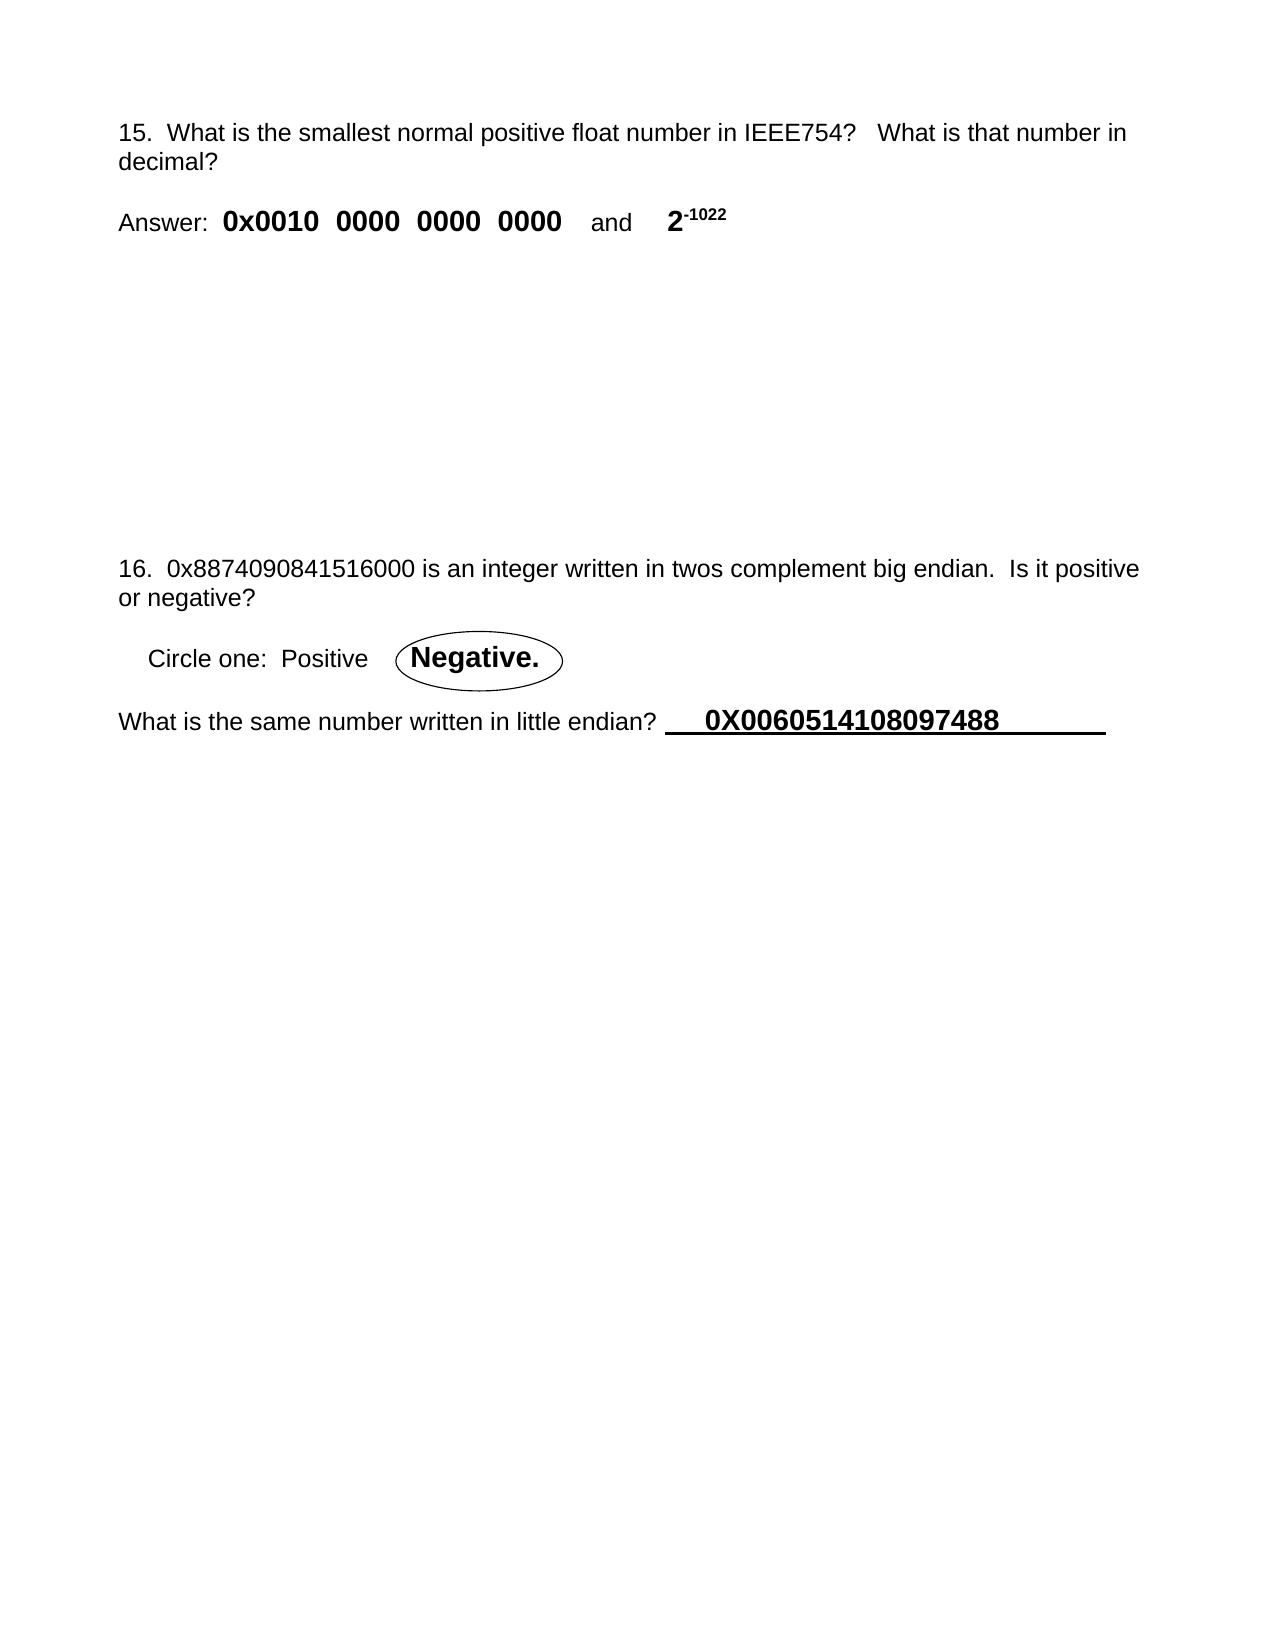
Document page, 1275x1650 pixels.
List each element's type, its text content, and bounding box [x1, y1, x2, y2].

text 15. What is the smallest normal positive float number in IEEE754? What is that number in decimal? [118, 118, 1157, 176]
text Circle one: Positive Negative. [118, 640, 416, 674]
text Circle one: Positive Negative. [397, 640, 561, 674]
text What is the same number written in little endian? 0X0060514108097488 [118, 703, 1157, 736]
text Answer: 0x0010 0000 0000 0000 and 2-1022 [118, 204, 1157, 238]
text Circle one: Positive Negative. [542, 640, 1157, 674]
text 16. 0x8874090841516000 is an integer written in twos complement big endian. Is it positive or negative? [118, 554, 1157, 612]
